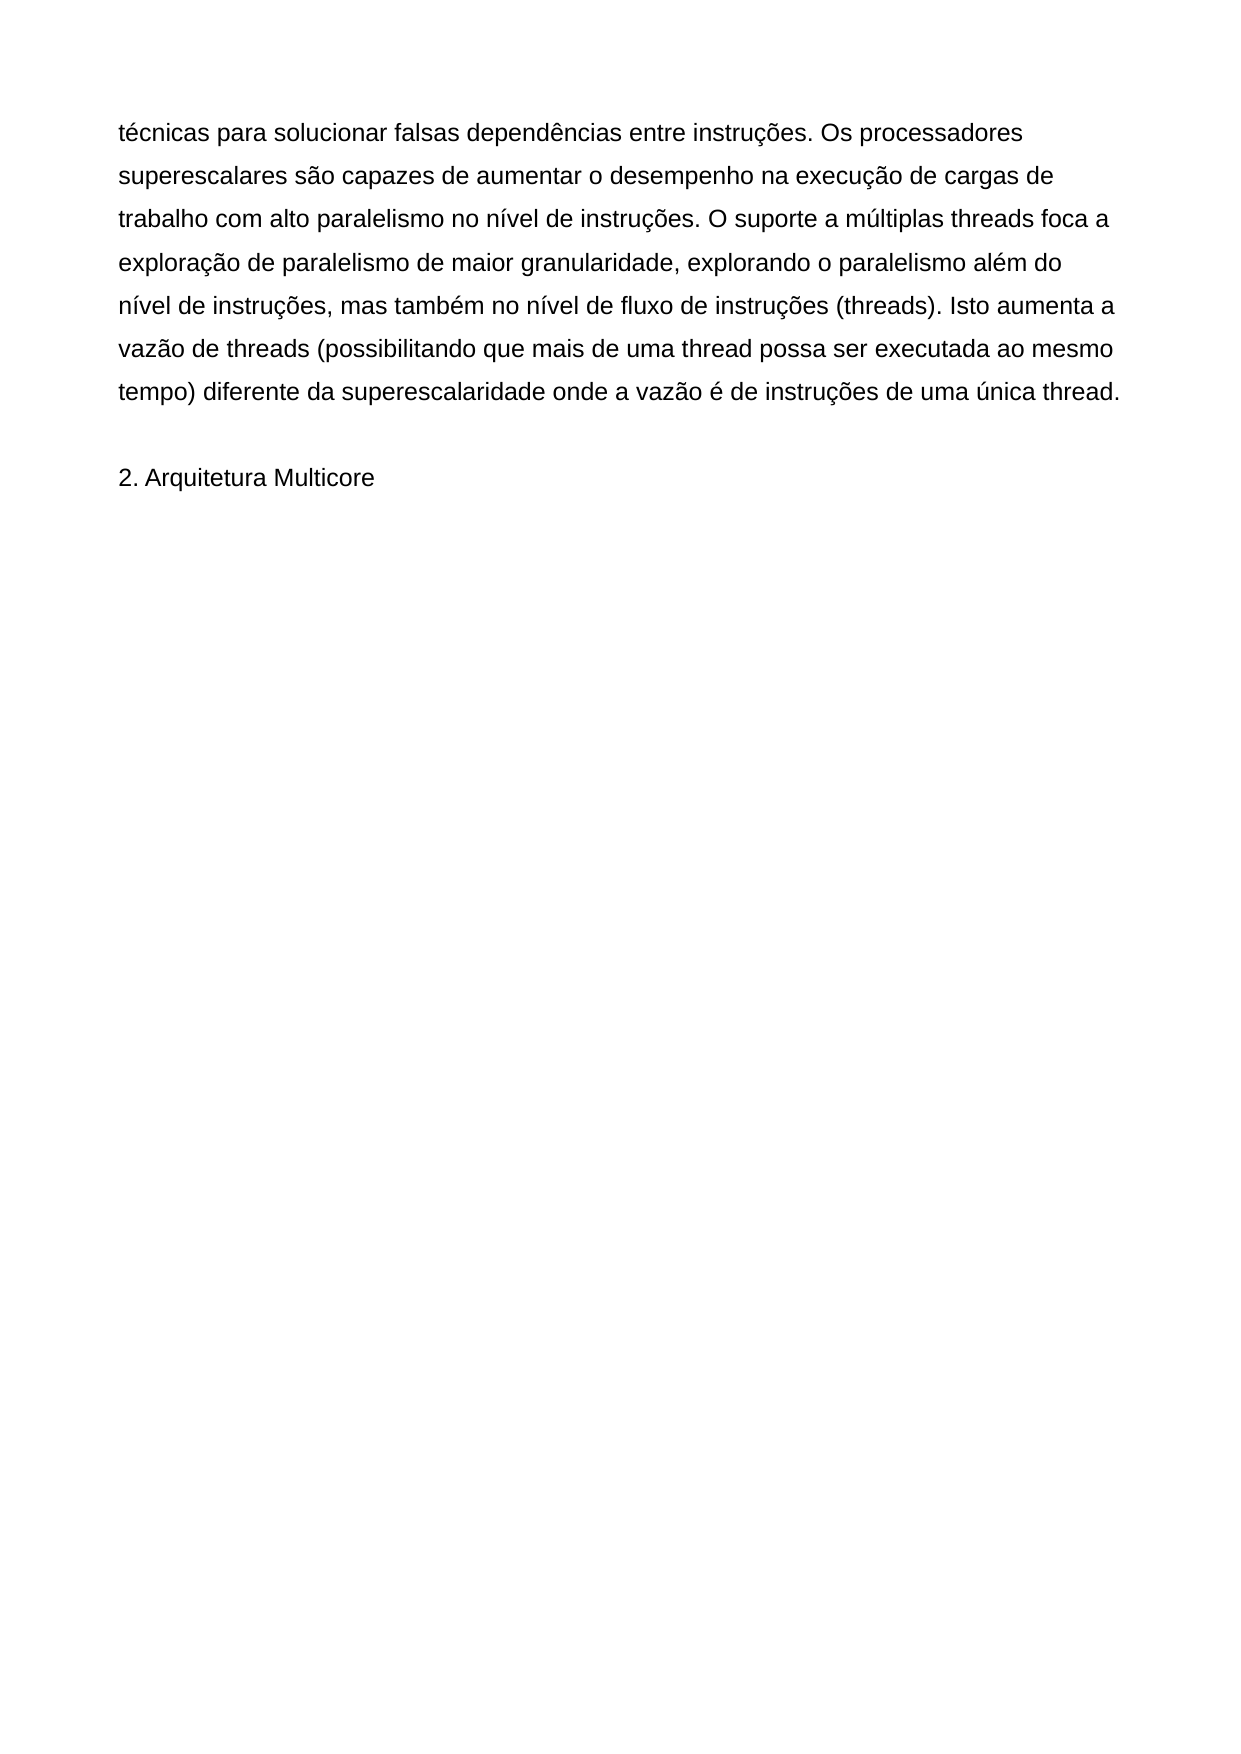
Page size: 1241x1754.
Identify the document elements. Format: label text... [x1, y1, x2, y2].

text técnicas para solucionar falsas dependências entre instruções. Os processadores superescalares são capazes de aumentar o desempenho na execução de cargas de trabalho com alto paralelismo no nível de instruções. O suporte a múltiplas threads foca a exploração de paralelismo de maior granularidade, explorando o paralelismo além do nível de instruções, mas também no nível de fluxo de instruções (threads). Isto aumenta a vazão de threads (possibilitando que mais de uma thread possa ser executada ao mesmo tempo) diferente da superescalaridade onde a vazão é de instruções de uma única thread. [118, 118, 1122, 406]
text 2. Arquitetura Multicore [118, 463, 1122, 492]
